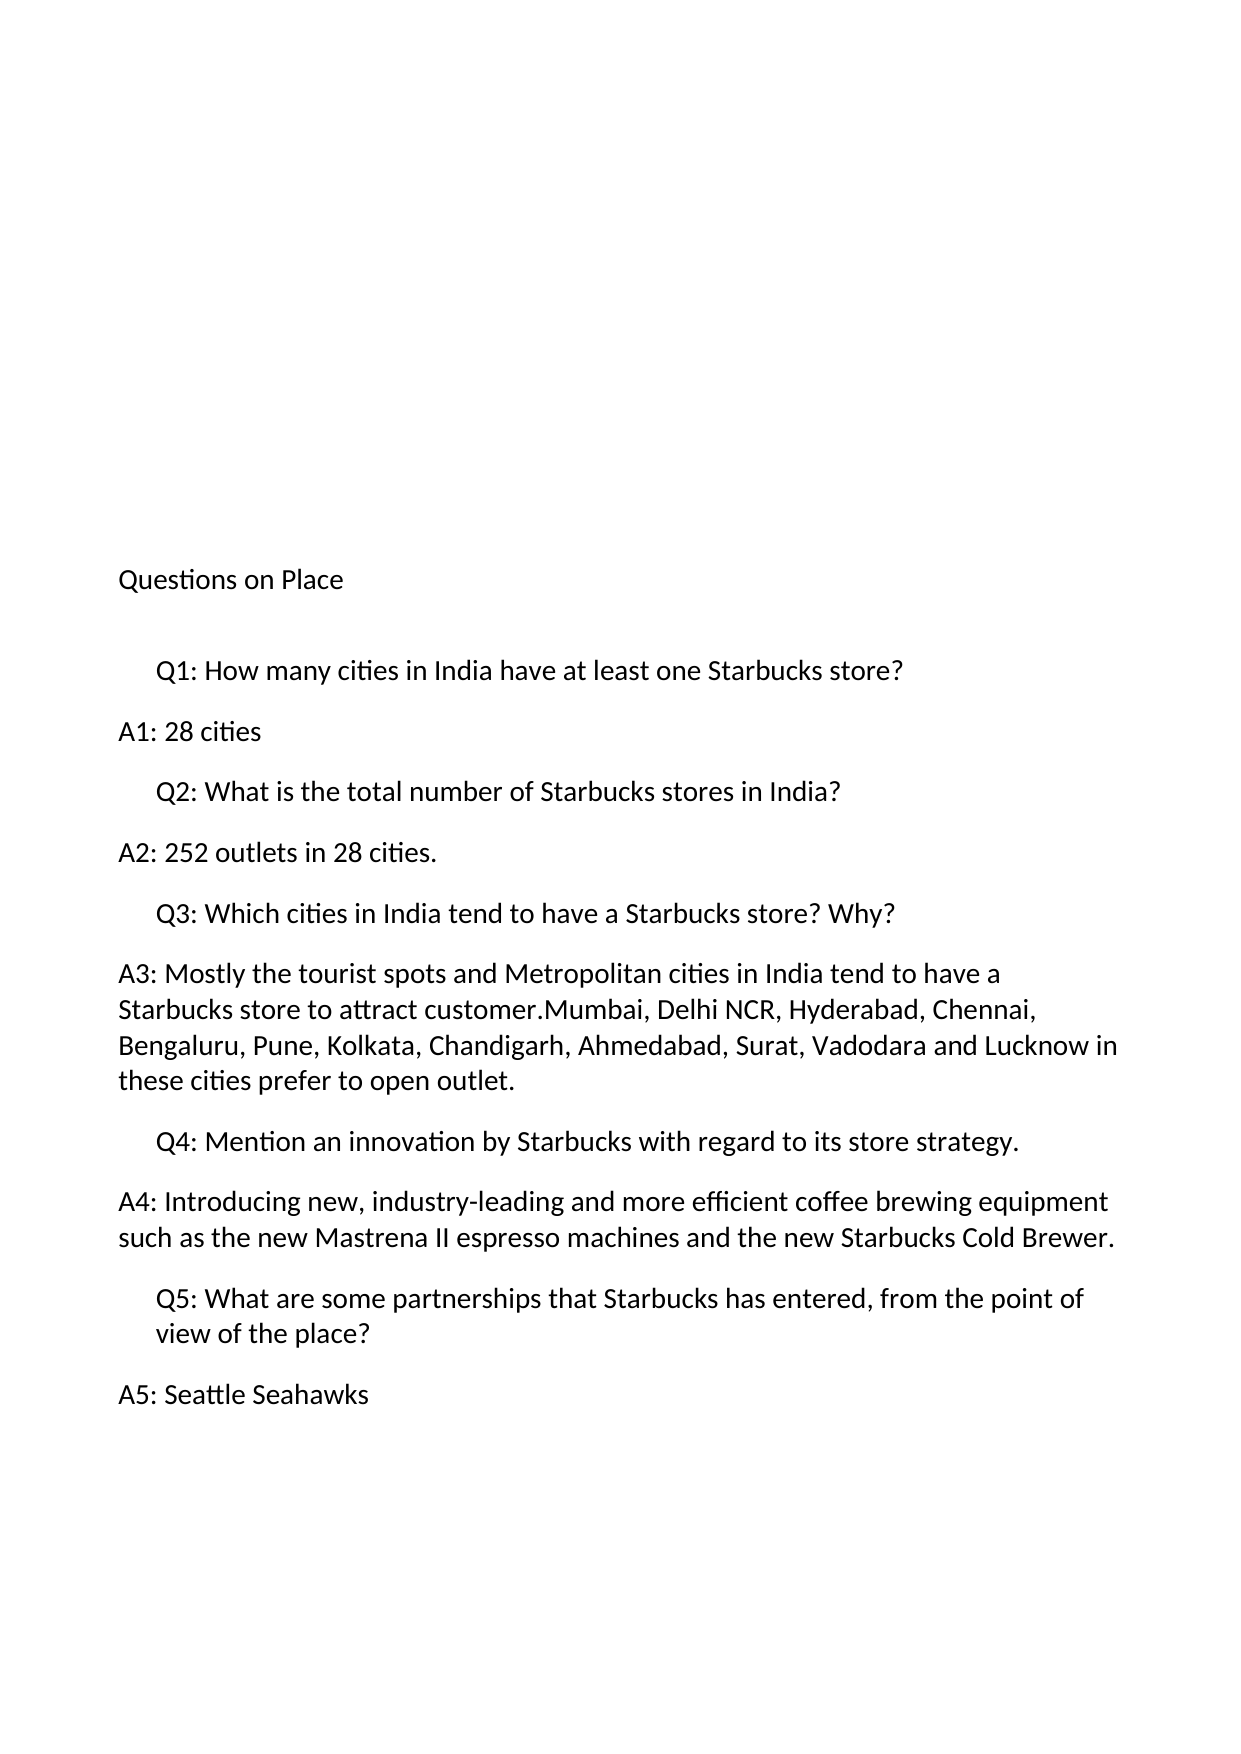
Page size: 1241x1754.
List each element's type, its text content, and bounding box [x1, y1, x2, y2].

text A2: 252 outlets in 28 cities. [118, 834, 1122, 870]
text A1: 28 cities [118, 713, 1122, 748]
text Questions on Place [118, 561, 1122, 597]
text Q4: Mention an innovation by Starbucks with regard to its store strategy. [156, 1123, 1122, 1158]
text A4: Introducing new, industry-leading and more efficient coffee brewing equipment such as the new Mastrena II espresso machines and the new Starbucks Cold Brewer. [118, 1183, 1122, 1255]
text Q2: What is the total number of Starbucks stores in India? [156, 773, 1122, 809]
text A3: Mostly the tourist spots and Metropolitan cities in India tend to have a Starbucks store to attract customer.Mumbai, Delhi NCR, Hyderabad, Chennai, Bengaluru, Pune, Kolkata, Chandigarh, Ahmedabad, Surat, Vadodara and Lucknow in these cities prefer to open outlet. [118, 955, 1122, 1098]
text Q1: How many cities in India have at least one Starbucks store? [156, 652, 1122, 688]
text Q5: What are some partnerships that Starbucks has entered, from the point of view of the place? [156, 1280, 1122, 1351]
text A5: Seattle Seahawks [118, 1376, 1122, 1412]
text Q3: Which cities in India tend to have a Starbucks store? Why? [156, 895, 1122, 930]
